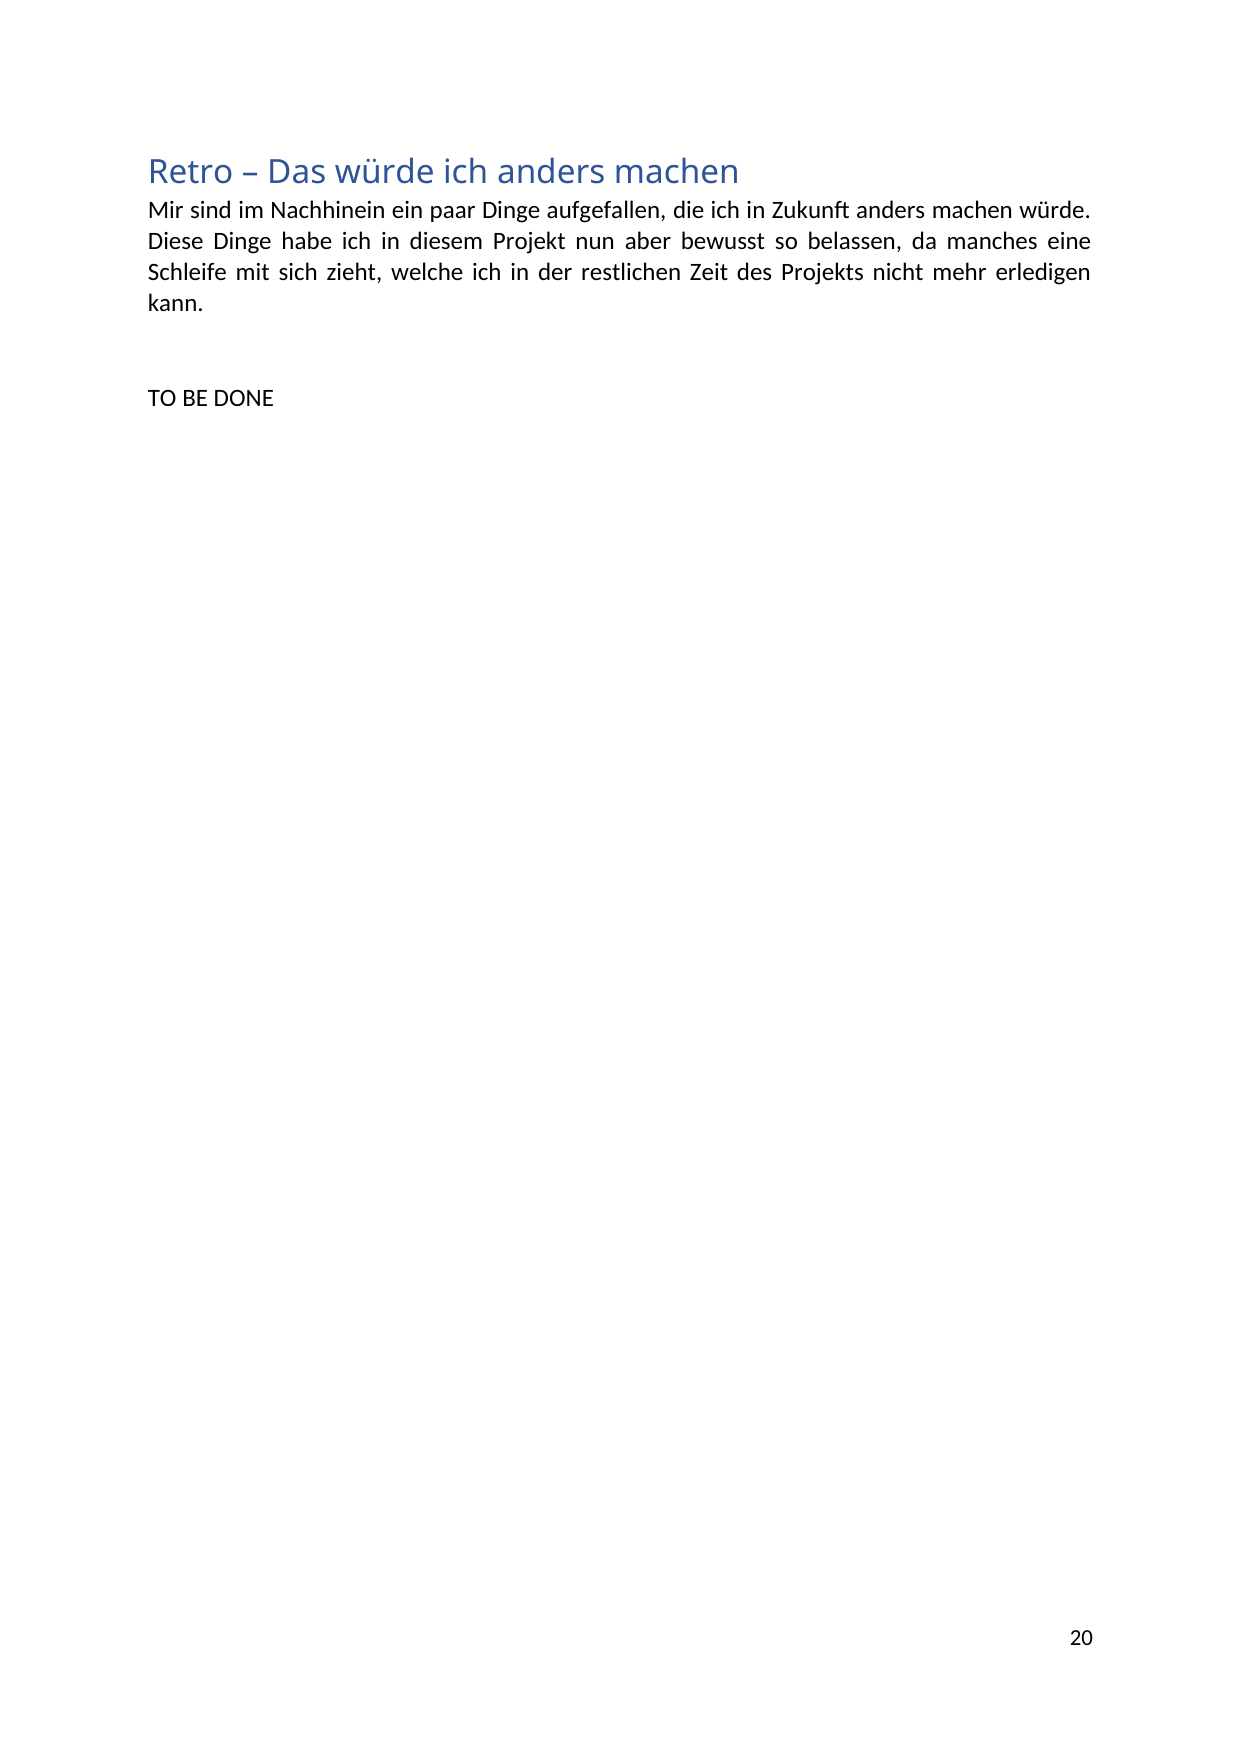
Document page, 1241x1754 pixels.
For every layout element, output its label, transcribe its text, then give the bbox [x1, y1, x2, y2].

text Mir sind im Nachhinein ein paar Dinge aufgefallen, die ich in Zukunft anders machen würde. Diese Dinge habe ich in diesem Projekt nun aber bewusst so belassen, da manches eine Schleife mit sich zieht, welche ich in der restlichen Zeit des Projekts nicht mehr erledigen kann. [148, 194, 1093, 318]
text TO BE DONE [148, 382, 1093, 413]
subtitle Retro – Das würde ich anders machen [148, 148, 1093, 193]
